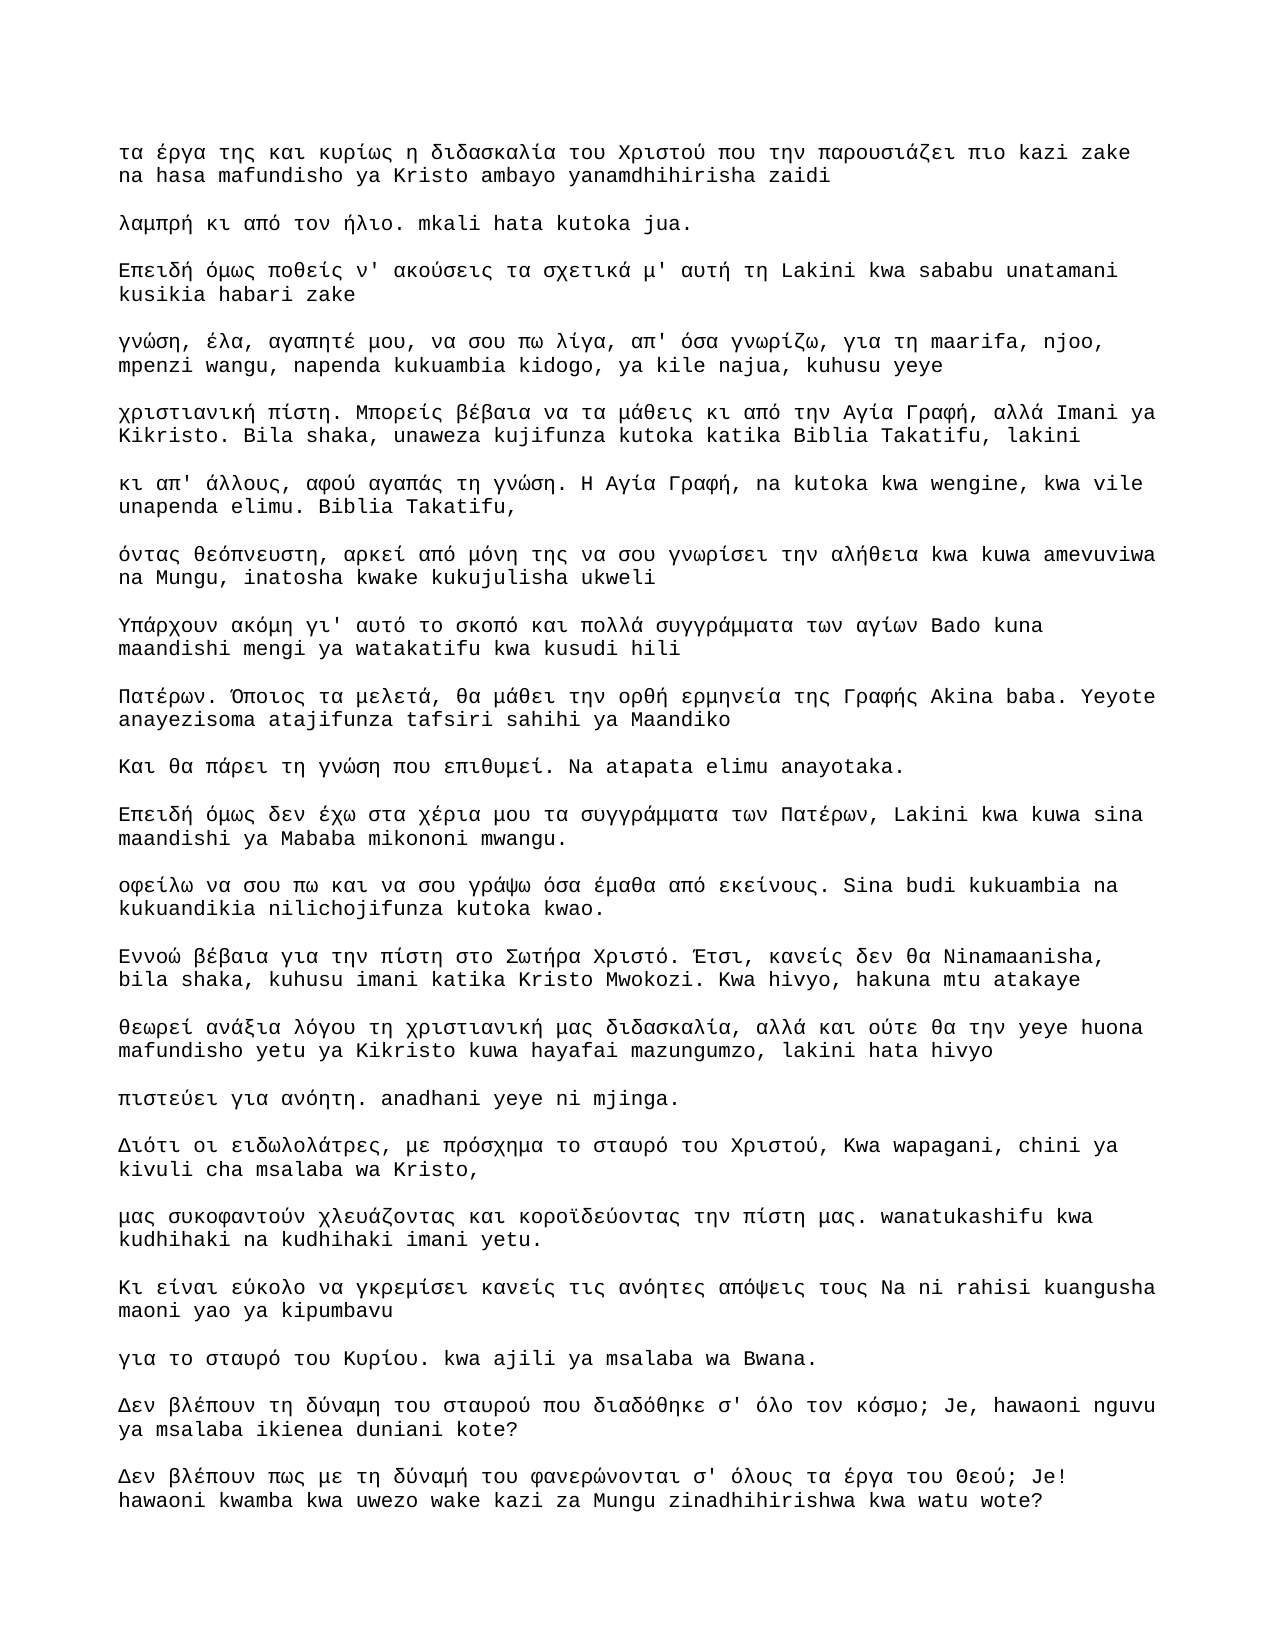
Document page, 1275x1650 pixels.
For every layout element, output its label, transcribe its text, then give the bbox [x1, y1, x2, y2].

text γνώση, έλα, αγαπητέ μου, να σου πω λίγα, απ' όσα γνωρίζω, για τη maarifa, njoo, mpenzi wangu, napenda kukuambia kidogo, ya kile najua, kuhusu yeye [118, 331, 1157, 378]
text Διότι οι ειδωλολάτρες, με πρόσχημα το σταυρό του Χριστού, Kwa wapagani, chini ya kivuli cha msalaba wa Kristo, [118, 1135, 1157, 1182]
text για το σταυρό του Κυρίου. kwa ajili ya msalaba wa Bwana. [118, 1348, 1157, 1371]
text οφείλω να σου πω και να σου γράψω όσα έμαθα από εκείνους. Sina budi kukuambia na kukuandikia nilichojifunza kutoka kwao. [118, 875, 1157, 922]
text πιστεύει για ανόητη. anadhani yeye ni mjinga. [118, 1088, 1157, 1111]
text Εννοώ βέβαια για την πίστη στο Σωτήρα Χριστό. Έτσι, κανείς δεν θα Ninamaanisha, bila shaka, kuhusu imani katika Kristo Mwokozi. Kwa hivyo, hakuna mtu atakaye [118, 946, 1157, 993]
text Δεν βλέπουν πως με τη δύναμή του φανερώνονται σ' όλους τα έργα του Θεού; Je! hawaoni kwamba kwa uwezo wake kazi za Mungu zinadhihirishwa kwa watu wote? [118, 1466, 1157, 1513]
text θεωρεί ανάξια λόγου τη χριστιανική μας διδασκαλία, αλλά και ούτε θα την yeye huona mafundisho yetu ya Kikristo kuwa hayafai mazungumzo, lakini hata hivyo [118, 1017, 1157, 1064]
text κι απ' άλλους, αφού αγαπάς τη γνώση. Η Αγία Γραφή, na kutoka kwa wengine, kwa vile unapenda elimu. Biblia Takatifu, [118, 473, 1157, 520]
text Πατέρων. Όποιος τα μελετά, θα μάθει την ορθή ερμηνεία της Γραφής Akina baba. Yeyote anayezisoma atajifunza tafsiri sahihi ya Maandiko [118, 686, 1157, 733]
text τα έργα της και κυρίως η διδασκαλία του Χριστού που την παρουσιάζει πιο kazi zake na hasa mafundisho ya Kristo ambayo yanamdhihirisha zaidi [118, 142, 1157, 189]
text Επειδή όμως δεν έχω στα χέρια μου τα συγγράμματα των Πατέρων, Lakini kwa kuwa sina maandishi ya Mababa mikononi mwangu. [118, 804, 1157, 851]
text όντας θεόπνευστη, αρκεί από μόνη της να σου γνωρίσει την αλήθεια kwa kuwa amevuviwa na Mungu, inatosha kwake kukujulisha ukweli [118, 544, 1157, 591]
text χριστιανική πίστη. Μπορείς βέβαια να τα μάθεις κι από την Αγία Γραφή, αλλά Imani ya Kikristo. Bila shaka, unaweza kujifunza kutoka katika Biblia Takatifu, lakini [118, 402, 1157, 449]
text Δεν βλέπουν τη δύναμη του σταυρού που διαδόθηκε σ' όλο τον κόσμο; Je, hawaoni nguvu ya msalaba ikienea duniani kote? [118, 1395, 1157, 1442]
text μας συκοφαντούν χλευάζοντας και κοροϊδεύοντας την πίστη μας. wanatukashifu kwa kudhihaki na kudhihaki imani yetu. [118, 1206, 1157, 1253]
text Υπάρχουν ακόμη γι' αυτό το σκοπό και πολλά συγγράμματα των αγίων Bado kuna maandishi mengi ya watakatifu kwa kusudi hili [118, 615, 1157, 662]
text Επειδή όμως ποθείς ν' ακούσεις τα σχετικά μ' αυτή τη Lakini kwa sababu unatamani kusikia habari zake [118, 260, 1157, 307]
text λαμπρή κι από τον ήλιο. mkali hata kutoka jua. [118, 213, 1157, 236]
text Και θα πάρει τη γνώση που επιθυμεί. Na atapata elimu anayotaka. [118, 757, 1157, 780]
text Κι είναι εύκολο να γκρεμίσει κανείς τις ανόητες απόψεις τους Na ni rahisi kuangusha maoni yao ya kipumbavu [118, 1277, 1157, 1324]
